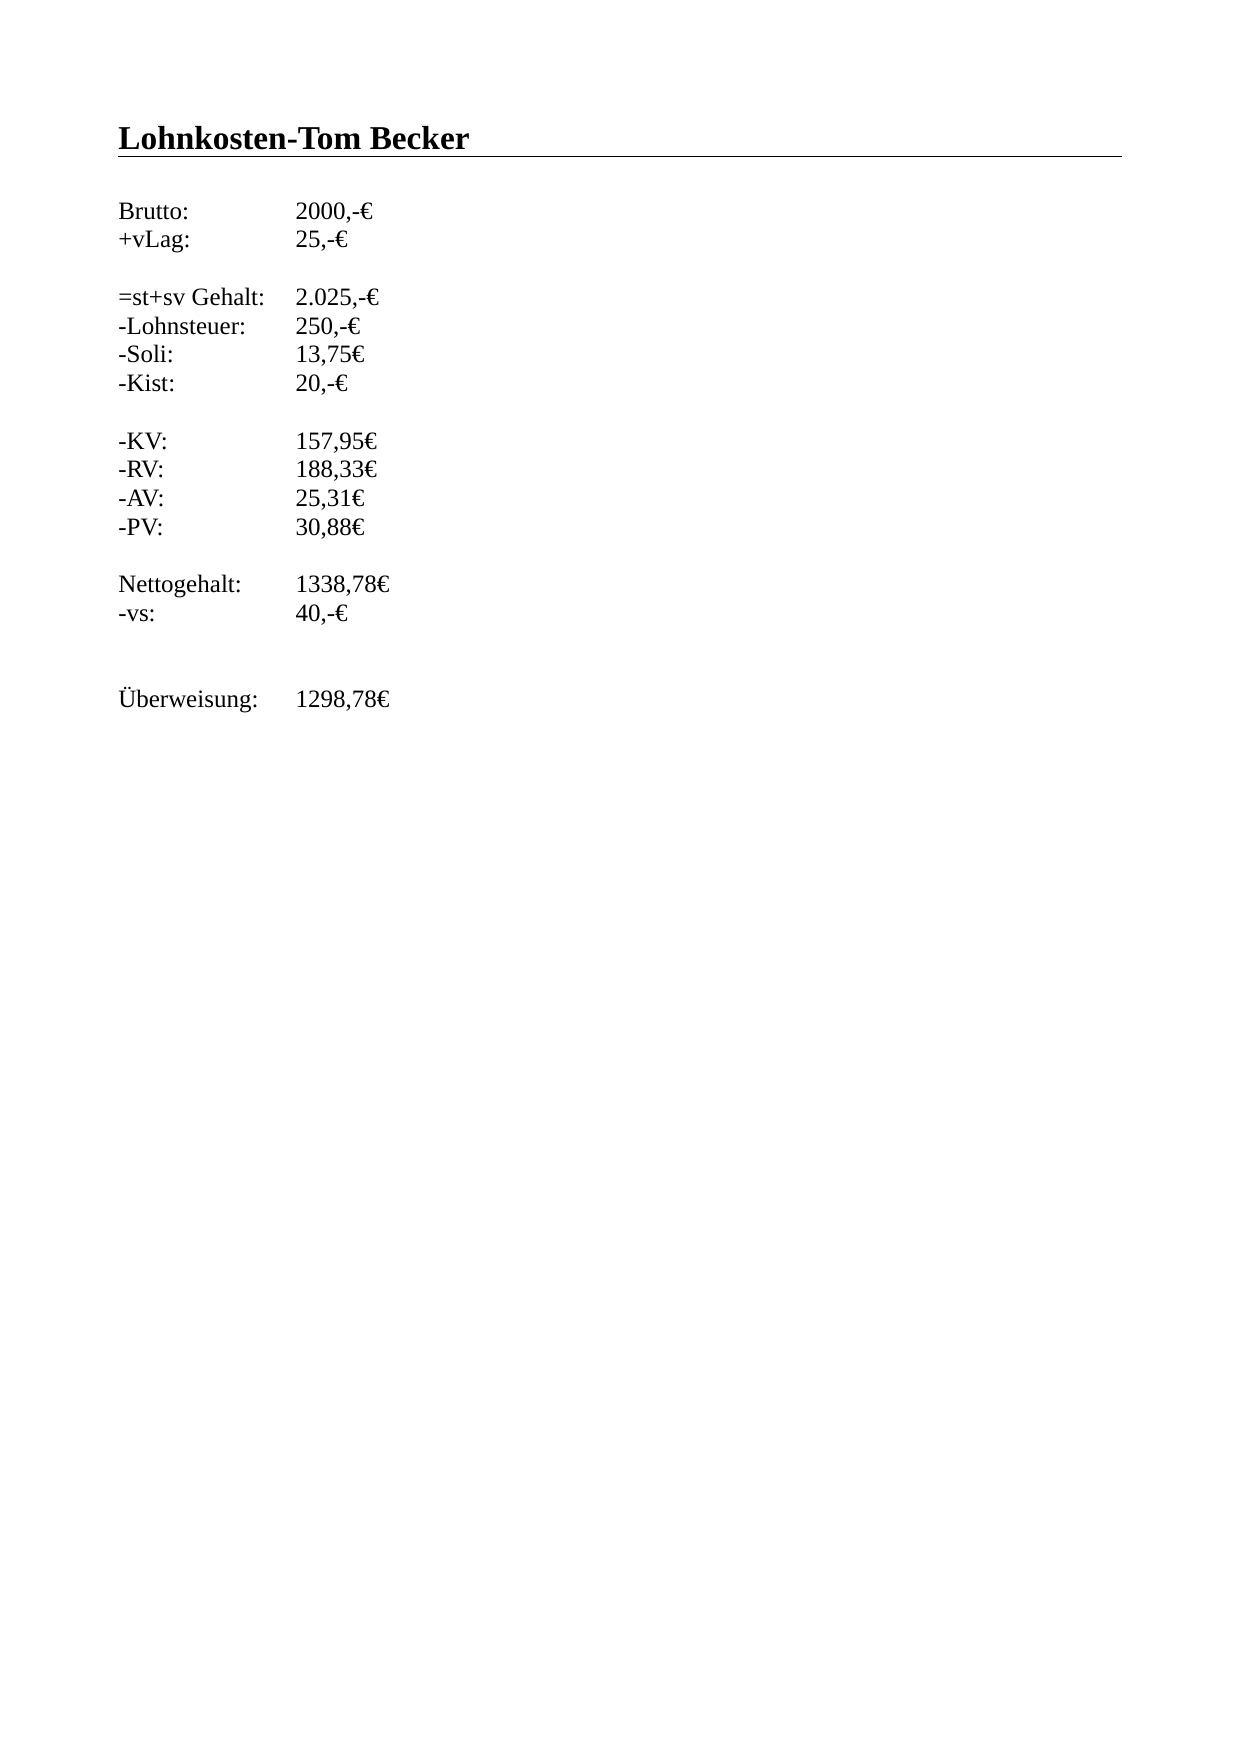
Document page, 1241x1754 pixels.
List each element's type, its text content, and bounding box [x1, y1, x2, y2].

text -RV: 188,33€ [118, 454, 1122, 483]
text -KV: 157,95€ [118, 426, 1122, 454]
text =st+sv Gehalt: 2.025,-€ [118, 282, 1122, 311]
text -vs: 40,-€ [118, 598, 1122, 627]
text Lohnkosten-Tom Becker [118, 118, 1122, 156]
text -AV: 25,31€ [118, 483, 1122, 512]
text -PV: 30,88€ [118, 512, 1122, 541]
text Brutto: 2000,-€ [118, 196, 1122, 224]
text +vLag: 25,-€ [118, 224, 1122, 253]
text -Soli: 13,75€ [118, 339, 1122, 368]
text Nettogehalt: 1338,78€ [118, 569, 1122, 598]
text -Lohnsteuer: 250,-€ [118, 311, 1122, 339]
text -Kist: 20,-€ [118, 368, 1122, 397]
text Überweisung: 1298,78€ [118, 684, 1122, 713]
